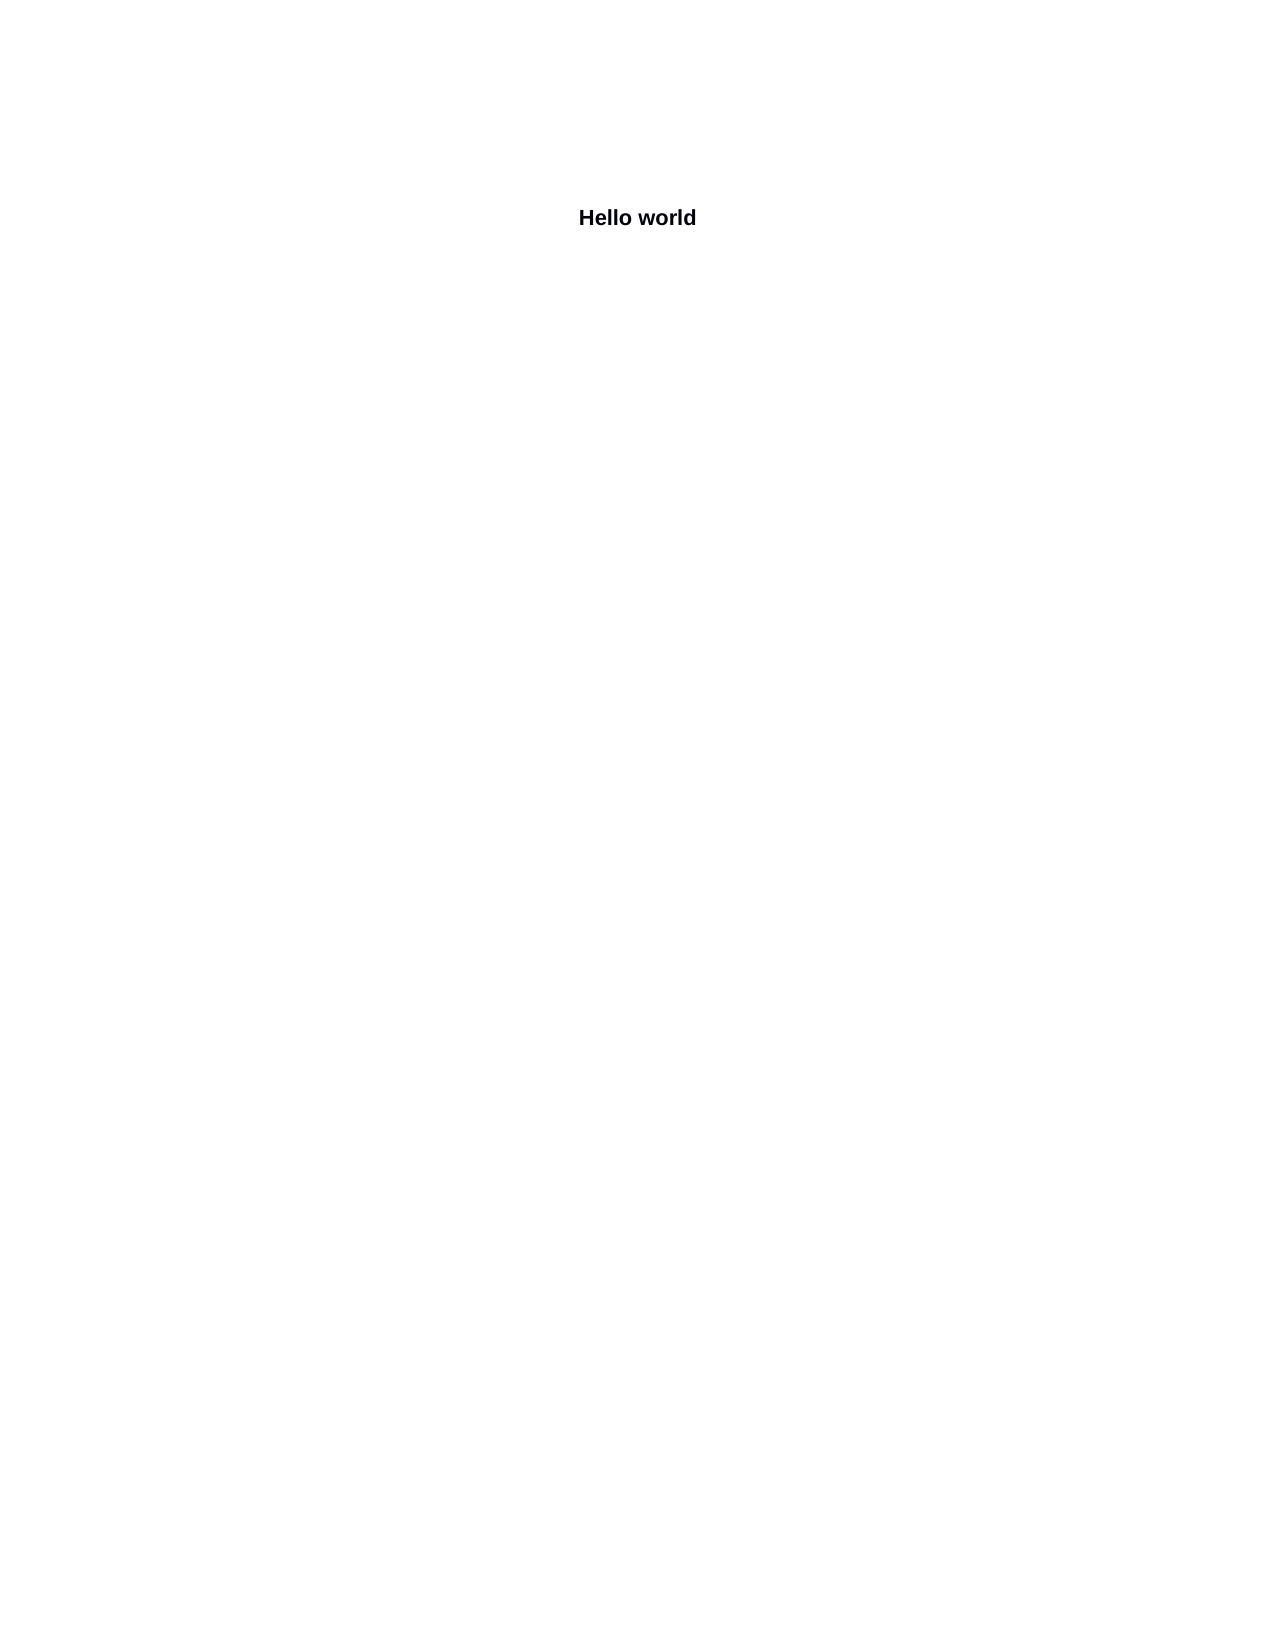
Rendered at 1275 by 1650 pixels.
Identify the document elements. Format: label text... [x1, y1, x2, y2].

text Hello world [284, 205, 991, 230]
